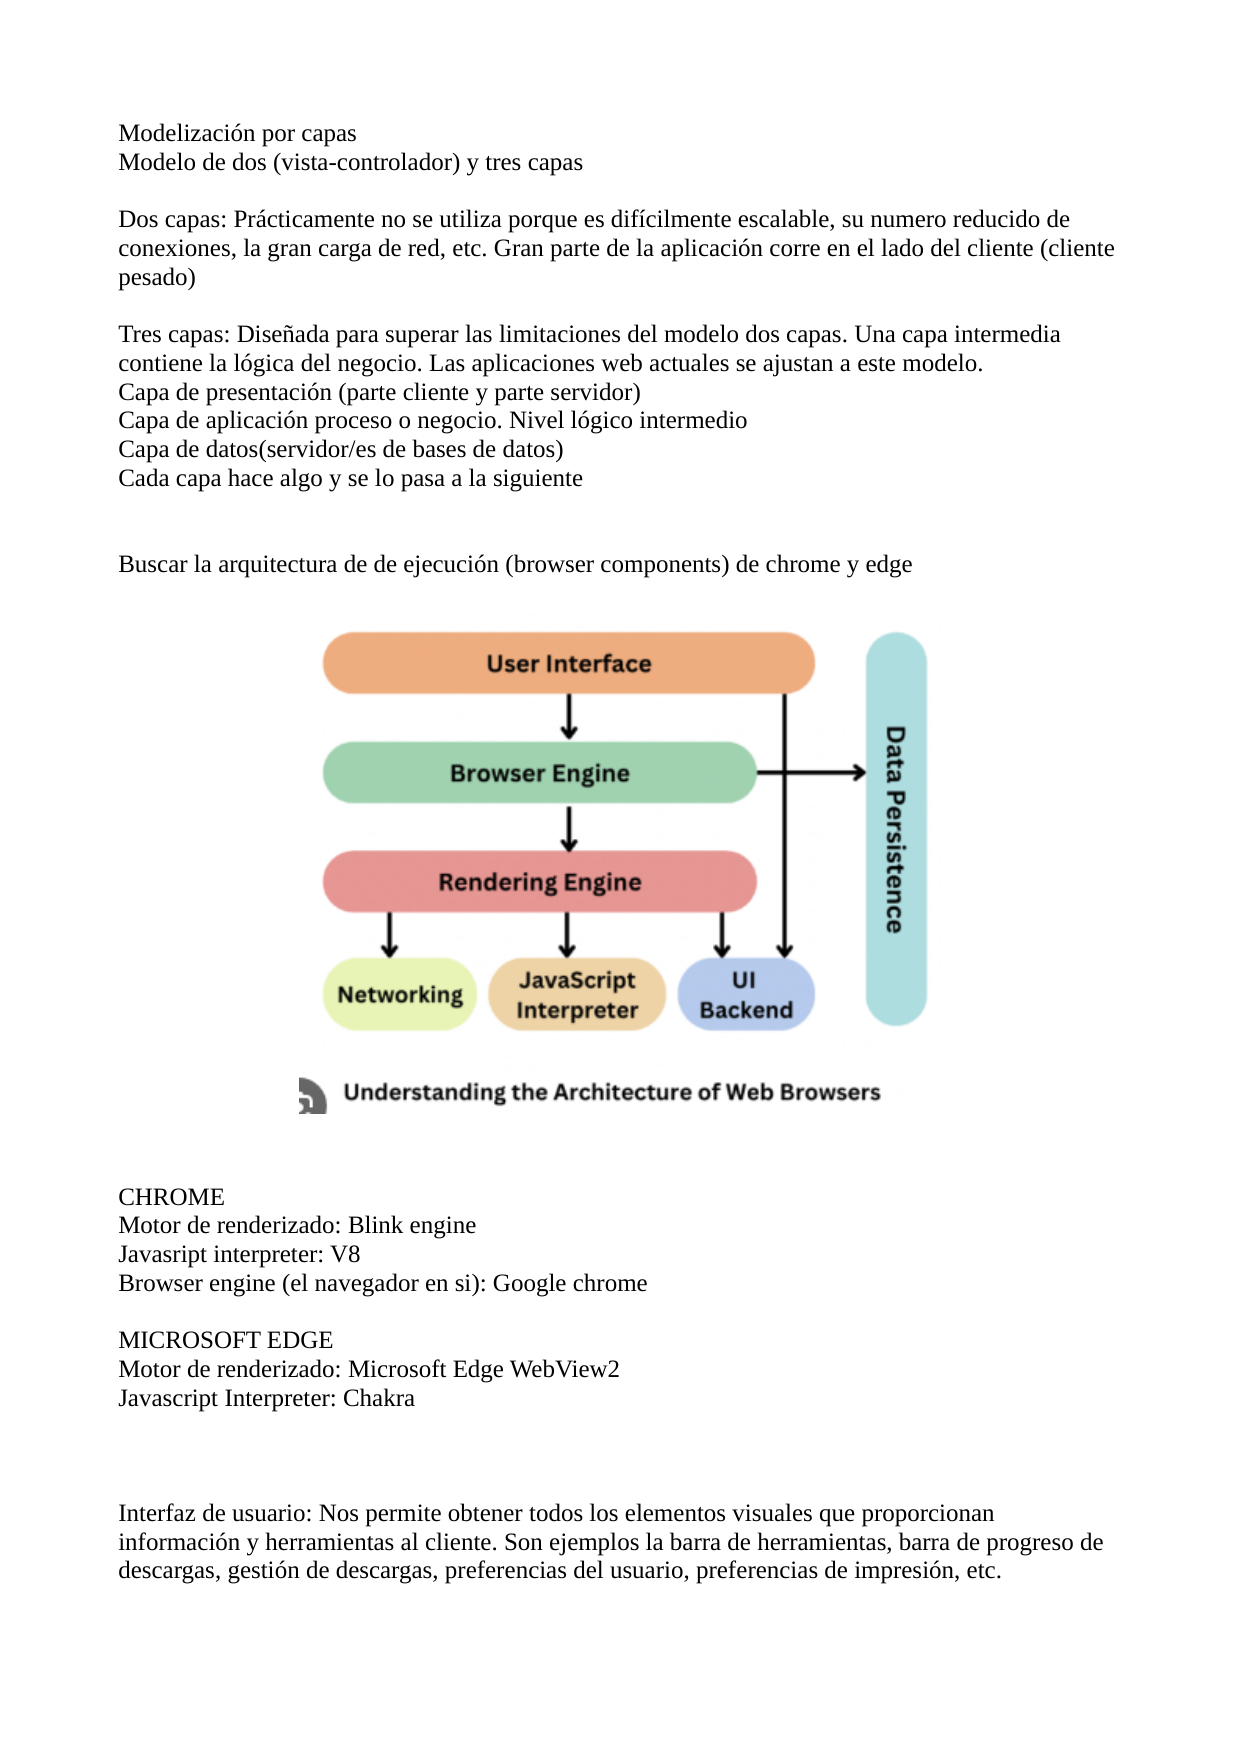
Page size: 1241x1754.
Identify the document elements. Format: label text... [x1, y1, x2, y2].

text Capa de aplicación proceso o negocio. Nivel lógico intermedio [118, 406, 1122, 434]
text Modelización por capas [118, 118, 1122, 147]
text Interfaz de usuario: Nos permite obtener todos los elementos visuales que proporcionan información y herramientas al cliente. Son ejemplos la barra de herramientas, barra de progreso de descargas, gestión de descargas, preferencias del usuario, preferencias de impresión, etc. [118, 1498, 1122, 1584]
text Buscar la arquitectura de de ejecución (browser components) de chrome y edge [118, 549, 1122, 578]
text Browser engine (el navegador en si): Google chrome [118, 1268, 1122, 1297]
text Motor de renderizado: Blink engine [118, 1211, 1122, 1239]
text Motor de renderizado: Microsoft Edge WebView2 [118, 1354, 1122, 1383]
text Tres capas: Diseñada para superar las limitaciones del modelo dos capas. Una capa intermedia contiene la lógica del negocio. Las aplicaciones web actuales se ajustan a este modelo. [118, 319, 1122, 377]
text Capa de datos(servidor/es de bases de datos) [118, 434, 1122, 463]
text Modelo de dos (vista-controlador) y tres capas [118, 147, 1122, 176]
text Cada capa hace algo y se lo pasa a la siguiente [118, 463, 1122, 492]
picture [299, 606, 942, 1114]
text Capa de presentación (parte cliente y parte servidor) [118, 377, 1122, 406]
text Dos capas: Prácticamente no se utiliza porque es difícilmente escalable, su numero reducido de conexiones, la gran carga de red, etc. Gran parte de la aplicación corre en el lado del cliente (cliente pesado) [118, 204, 1122, 291]
text CHROME [118, 1182, 1122, 1211]
text Javasript interpreter: V8 [118, 1239, 1122, 1268]
text MICROSOFT EDGE [118, 1326, 1122, 1354]
text Javascript Interpreter: Chakra [118, 1383, 1122, 1412]
